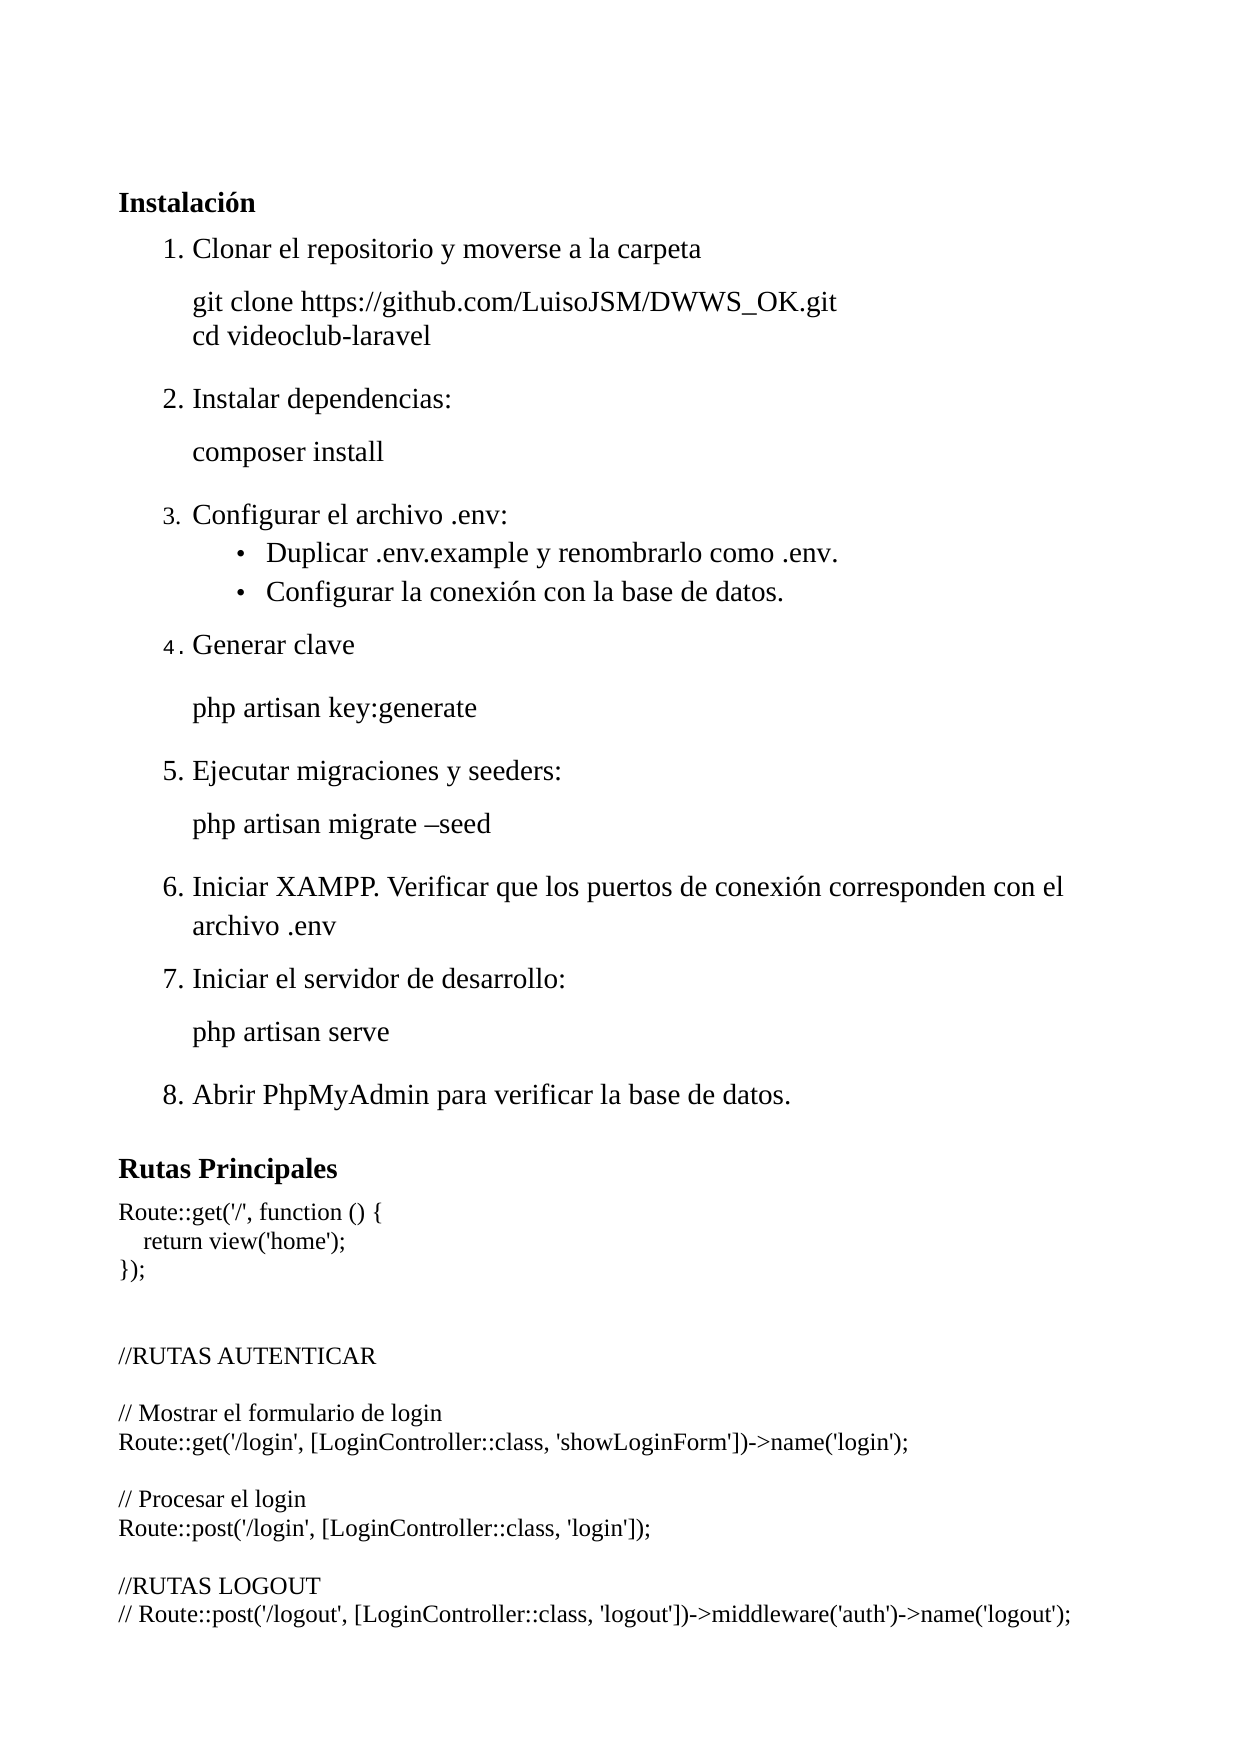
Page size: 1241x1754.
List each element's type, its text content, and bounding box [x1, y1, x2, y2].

list Configurar el archivo .env: [162, 497, 1122, 530]
list Configurar la conexión con la base de datos. [236, 574, 1122, 607]
text Route::get('/', function () { [118, 1197, 1122, 1226]
list Clonar el repositorio y moverse a la carpeta [162, 231, 1122, 264]
list composer install [162, 434, 1122, 467]
list Instalar dependencias: [162, 381, 1122, 414]
list Duplicar .env.example y renombrarlo como .env. [236, 535, 1122, 569]
list cd videoclub-laravel [162, 318, 1122, 351]
list Ejecutar migraciones y seeders: [162, 753, 1122, 787]
text // Procesar el login [118, 1484, 1122, 1513]
list Iniciar el servidor de desarrollo: [162, 961, 1122, 994]
list php artisan key:generate [162, 690, 1122, 724]
list php artisan migrate –seed [162, 806, 1122, 840]
list git clone https://github.com/LuisoJSM/DWWS_OK.git [162, 284, 1122, 318]
text }); [118, 1254, 1122, 1283]
subtitle Rutas Principales [118, 1151, 1122, 1184]
text Route::get('/login', [LoginController::class, 'showLoginForm'])->name('login'); [118, 1427, 1122, 1456]
text Route::post('/login', [LoginController::class, 'login']); [118, 1513, 1122, 1542]
text return view('home'); [118, 1226, 1122, 1254]
subtitle Instalación [118, 185, 1122, 218]
list php artisan serve [162, 1014, 1122, 1048]
text //RUTAS LOGOUT [118, 1571, 1122, 1599]
list Abrir PhpMyAdmin para verificar la base de datos. [162, 1077, 1122, 1111]
text // Mostrar el formulario de login [118, 1398, 1122, 1427]
list Iniciar XAMPP. Verificar que los puertos de conexión corresponden con el archivo .env [162, 869, 1122, 941]
text //RUTAS AUTENTICAR [118, 1341, 1122, 1369]
text // Route::post('/logout', [LoginController::class, 'logout'])->middleware('auth')->name('logout'); [118, 1599, 1122, 1628]
list Generar clave [162, 627, 1122, 661]
